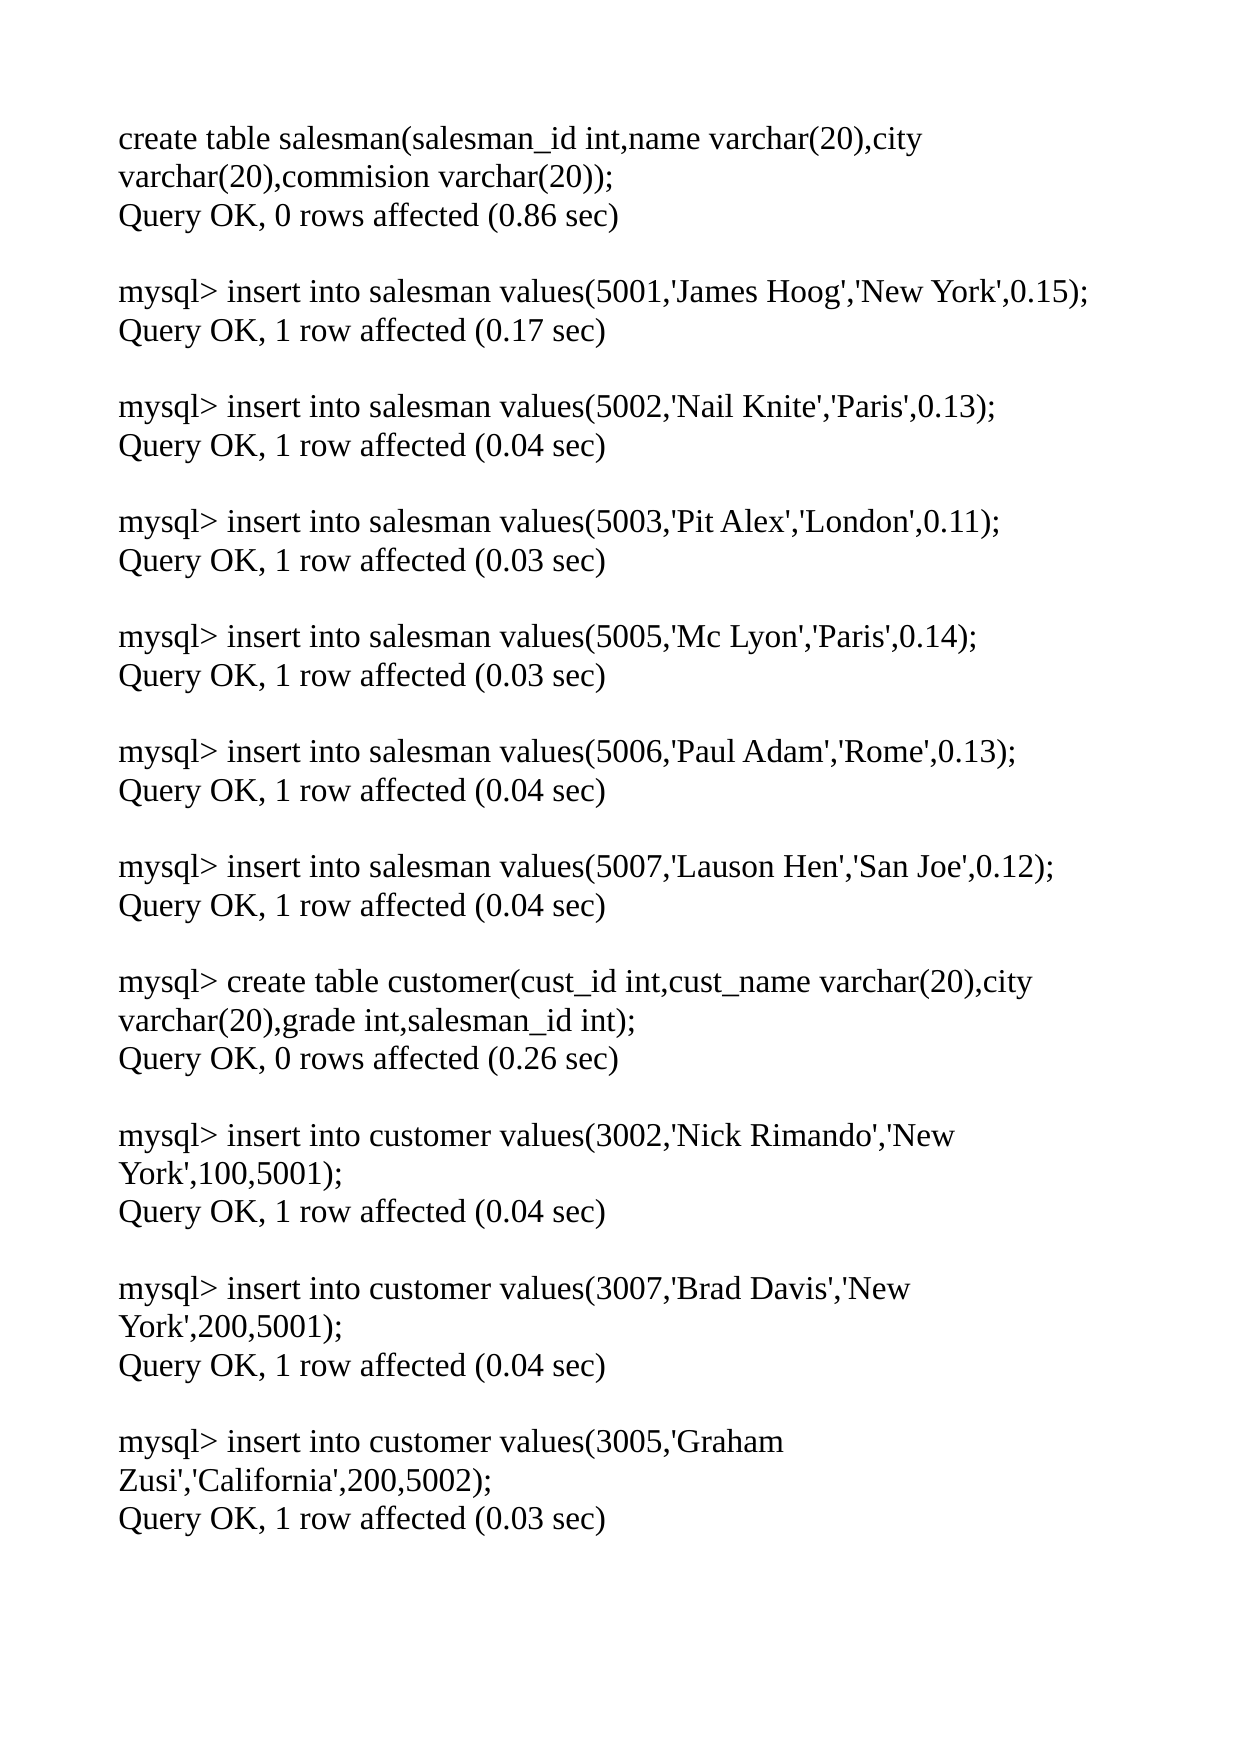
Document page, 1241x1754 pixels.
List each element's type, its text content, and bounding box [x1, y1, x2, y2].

text Query OK, 1 row affected (0.03 sec) [118, 655, 1122, 693]
text mysql> insert into salesman values(5002,'Nail Knite','Paris',0.13); [118, 386, 1122, 425]
text Query OK, 1 row affected (0.03 sec) [118, 540, 1122, 578]
text Query OK, 0 rows affected (0.26 sec) [118, 1038, 1122, 1076]
text Query OK, 1 row affected (0.04 sec) [118, 885, 1122, 923]
text mysql> insert into customer values(3007,'Brad Davis','New York',200,5001); [118, 1268, 1122, 1345]
text create table salesman(salesman_id int,name varchar(20),city varchar(20),commision varchar(20)); [118, 118, 1122, 195]
text mysql> insert into customer values(3002,'Nick Rimando','New York',100,5001); [118, 1115, 1122, 1191]
text Query OK, 0 rows affected (0.86 sec) [118, 195, 1122, 233]
text mysql> insert into customer values(3005,'Graham Zusi','California',200,5002); [118, 1421, 1122, 1498]
text Query OK, 1 row affected (0.04 sec) [118, 1191, 1122, 1230]
text Query OK, 1 row affected (0.03 sec) [118, 1498, 1122, 1536]
text Query OK, 1 row affected (0.04 sec) [118, 425, 1122, 463]
text mysql> create table customer(cust_id int,cust_name varchar(20),city varchar(20),grade int,salesman_id int); [118, 961, 1122, 1038]
text mysql> insert into salesman values(5003,'Pit Alex','London',0.11); [118, 501, 1122, 540]
text mysql> insert into salesman values(5006,'Paul Adam','Rome',0.13); [118, 731, 1122, 770]
text mysql> insert into salesman values(5005,'Mc Lyon','Paris',0.14); [118, 616, 1122, 655]
text Query OK, 1 row affected (0.17 sec) [118, 310, 1122, 348]
text Query OK, 1 row affected (0.04 sec) [118, 1345, 1122, 1383]
text mysql> insert into salesman values(5007,'Lauson Hen','San Joe',0.12); [118, 846, 1122, 885]
text Query OK, 1 row affected (0.04 sec) [118, 770, 1122, 808]
text mysql> insert into salesman values(5001,'James Hoog','New York',0.15); [118, 271, 1122, 310]
